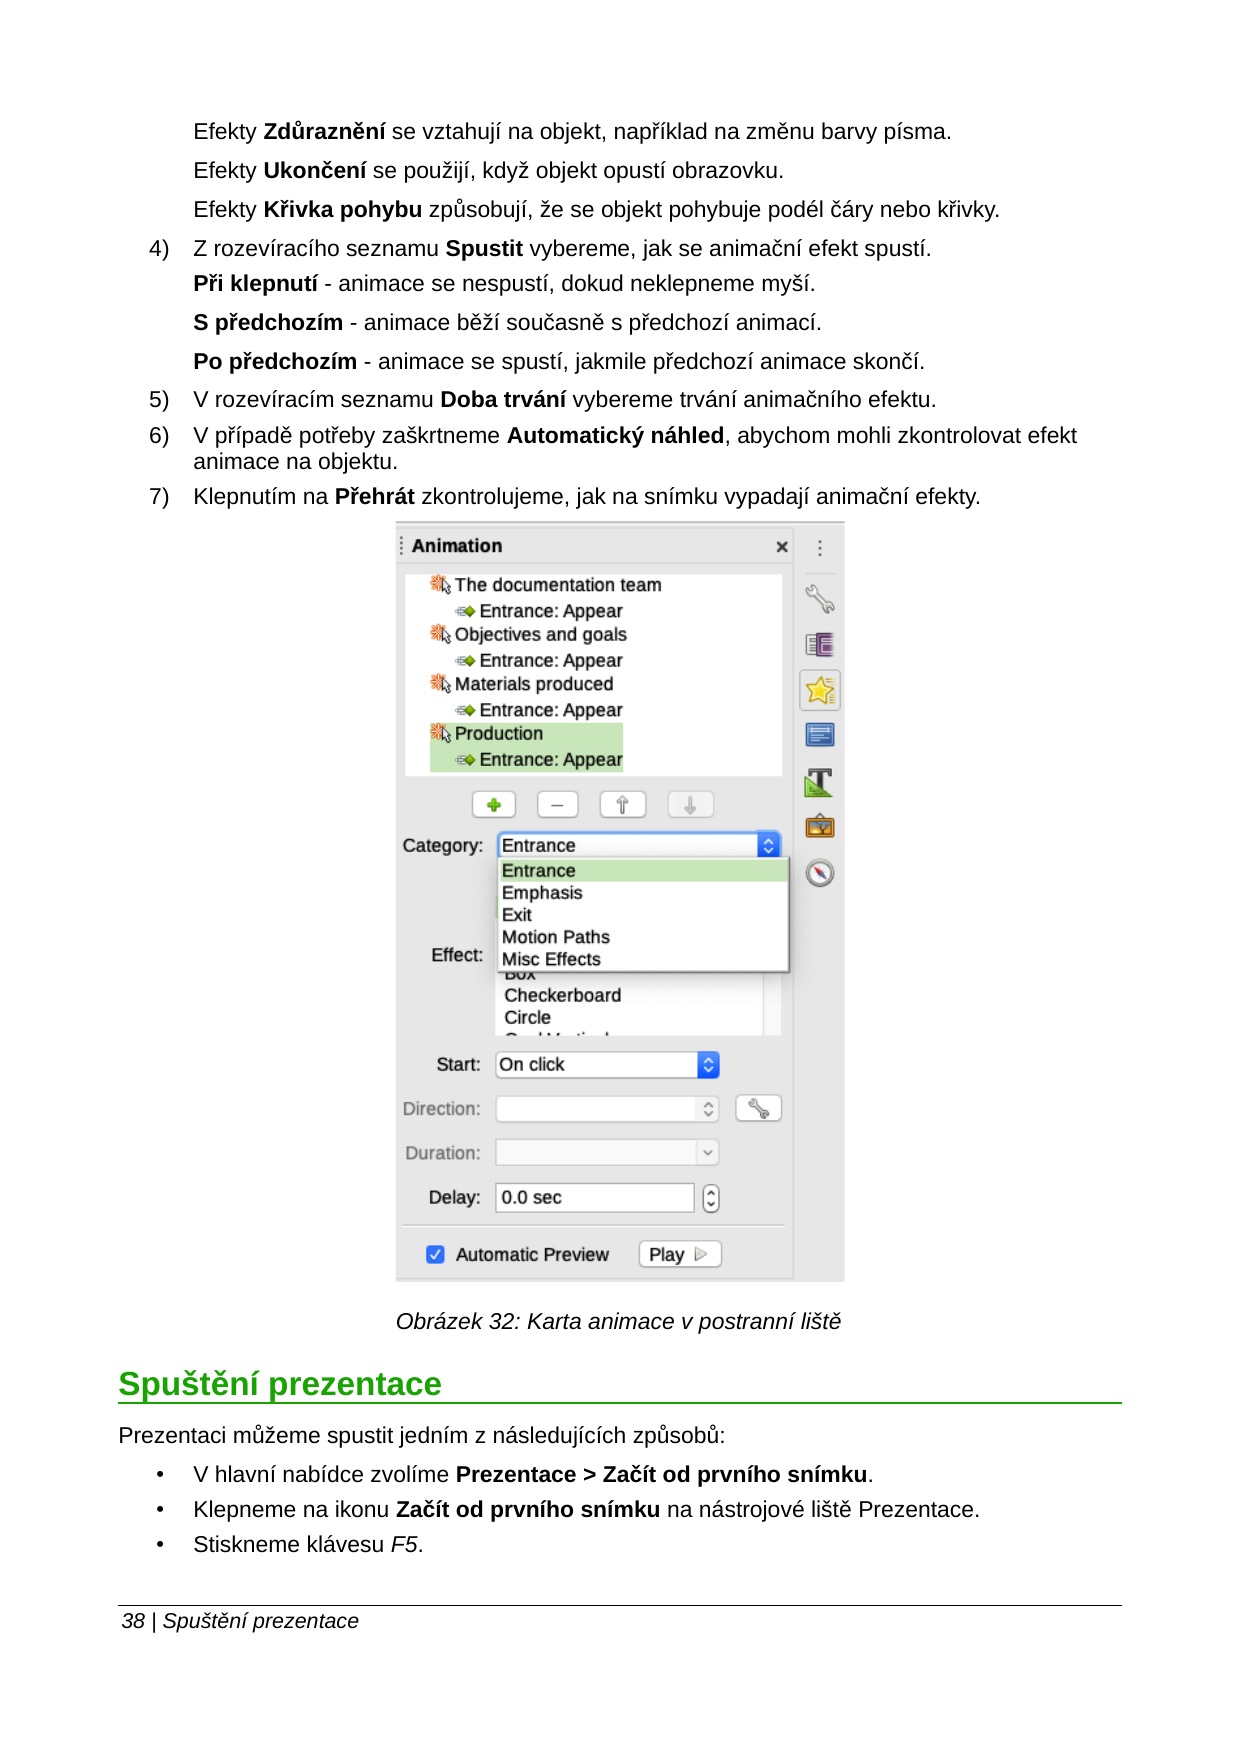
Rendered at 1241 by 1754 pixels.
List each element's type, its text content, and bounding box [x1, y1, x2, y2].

text Efekty Zdůraznění se vztahují na objekt, například na změnu barvy písma. [193, 118, 1122, 144]
list Prezentaci můžeme spustit jedním z následujících způsobů: [118, 1422, 1122, 1448]
text Efekty Křivka pohybu způsobují, že se objekt pohybuje podél čáry nebo křivky. [193, 196, 1122, 222]
list Klepnutím na Přehrát zkontrolujeme, jak na snímku vypadají animační efekty. [169, 483, 1122, 509]
list V případě potřeby zaškrtneme Automatický náhled, abychom mohli zkontrolovat efekt animace na objektu. [169, 422, 1122, 474]
list V rozevíracím seznamu Doba trvání vybereme trvání animačního efektu. [169, 386, 1122, 413]
list V hlavní nabídce zvolíme Prezentace > Začít od prvního snímku. [156, 1461, 1122, 1487]
text Efekty Ukončení se použijí, když objekt opustí obrazovku. [193, 157, 1122, 183]
list Stiskneme klávesu F5. [156, 1531, 1122, 1558]
list S předchozím - animace běží současně s předchozí animací. [165, 309, 1122, 335]
list Klepneme na ikonu Začít od prvního snímku na nástrojové liště Prezentace. [156, 1496, 1122, 1522]
list Při klepnutí - animace se nespustí, dokud neklepneme myší. [165, 270, 1122, 296]
picture [395, 521, 845, 1282]
list Po předchozím - animace se spustí, jakmile předchozí animace skončí. [165, 348, 1122, 374]
subtitle Spuštění prezentace [118, 1364, 1122, 1402]
text Obrázek 32: Karta animace v postranní liště [396, 1282, 845, 1334]
list Z rozevíracího seznamu Spustit vybereme, jak se animační efekt spustí. [169, 235, 1122, 261]
